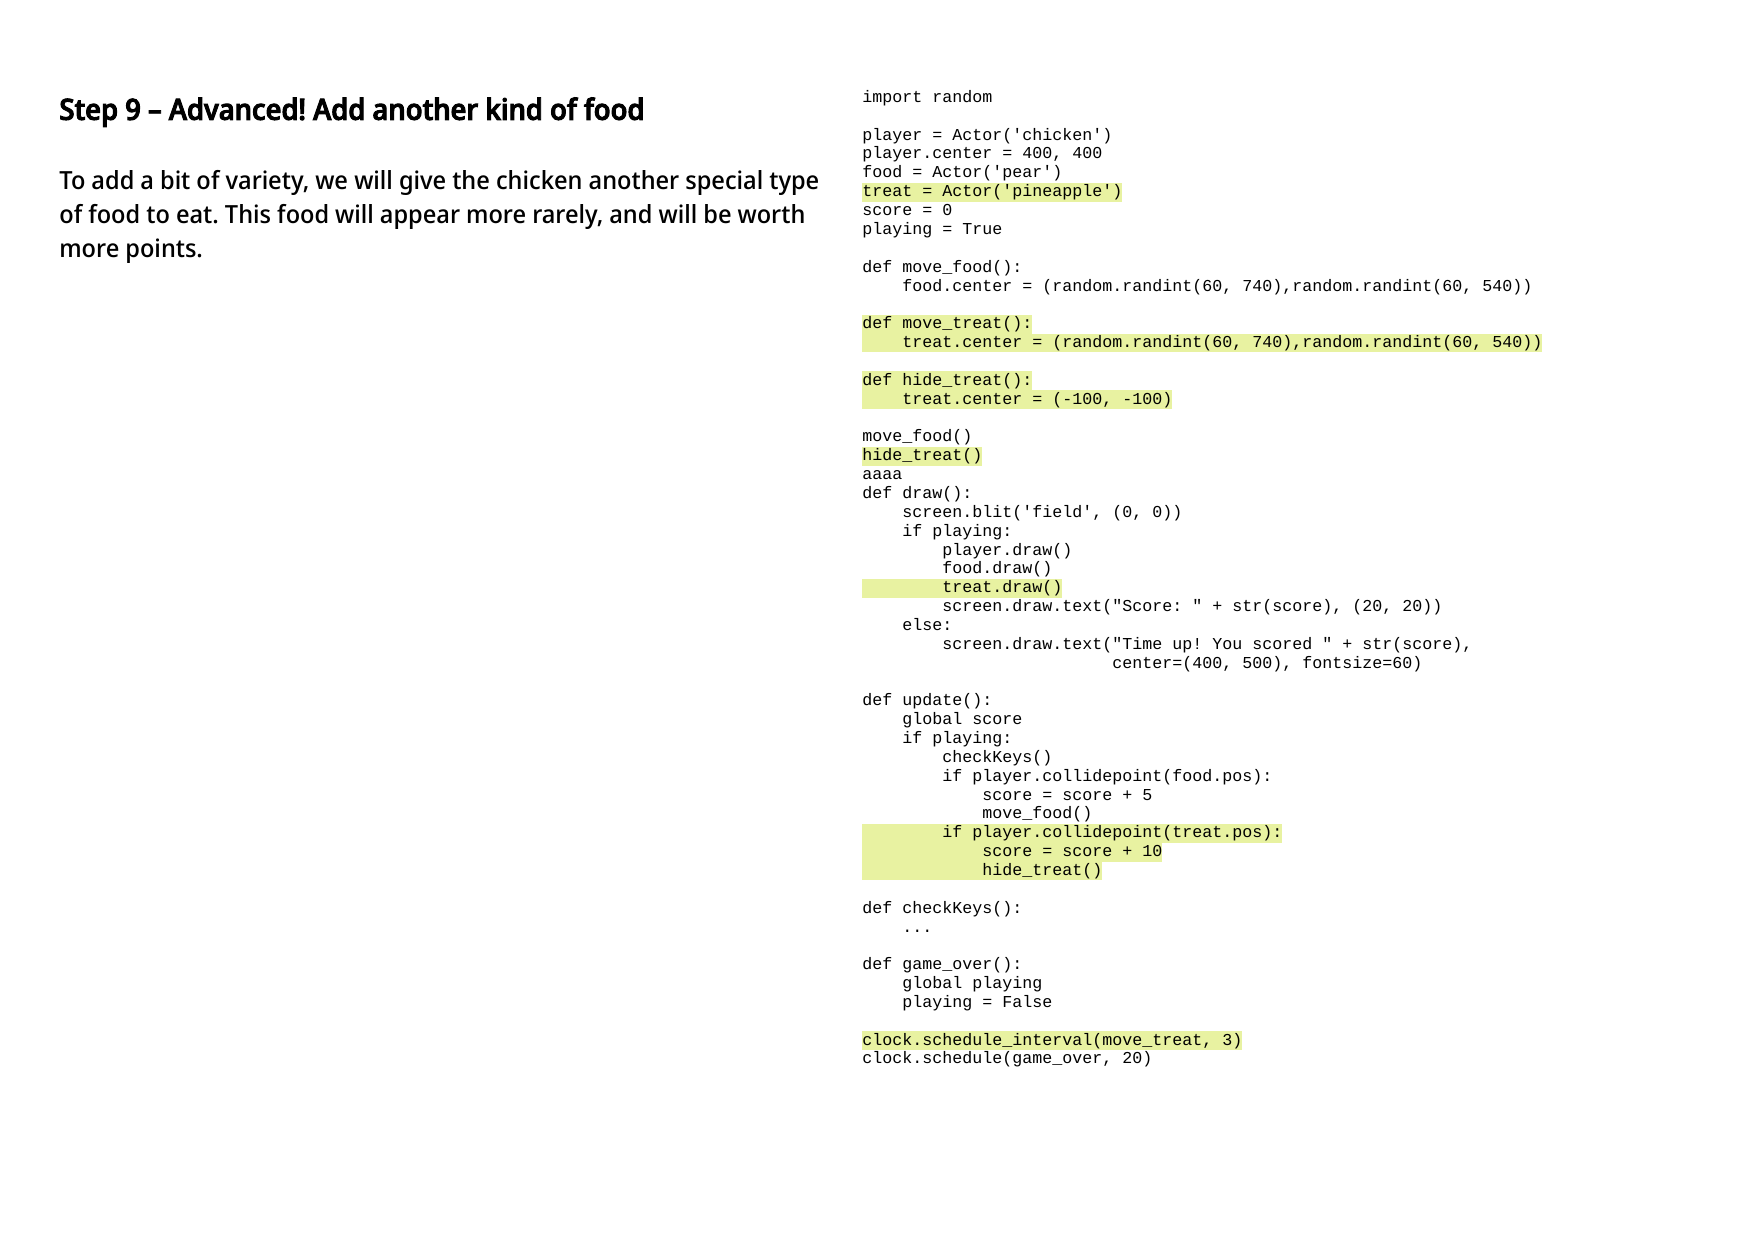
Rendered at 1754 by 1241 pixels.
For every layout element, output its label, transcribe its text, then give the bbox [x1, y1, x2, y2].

text aaaa [862, 466, 1636, 484]
text global playing [862, 975, 1636, 993]
text screen.draw.text("Score: " + str(score), (20, 20)) [862, 598, 1636, 616]
text def update(): [862, 692, 1636, 711]
text player.draw() [862, 541, 1636, 560]
text def move_food(): [862, 258, 1636, 277]
text move_food() [862, 805, 1636, 824]
text if player.collidepoint(food.pos): [862, 767, 1636, 786]
text global score [862, 711, 1636, 729]
text def hide_treat(): [862, 371, 1636, 390]
text clock.schedule_interval(move_treat, 3) [862, 1031, 1636, 1050]
text if player.collidepoint(treat.pos): [862, 824, 1636, 843]
text treat.center = (random.randint(60, 740),random.randint(60, 540)) [862, 334, 1636, 352]
text def move_treat(): [862, 315, 1636, 334]
text screen.blit('field', (0, 0)) [862, 503, 1636, 522]
text To add a bit of variety, we will give the chicken another special type of food to eat. This food will appear more rarely, and will be worth more points. [59, 162, 833, 264]
text if playing: [862, 729, 1636, 748]
text checkKeys() [862, 748, 1636, 767]
text score = score + 5 [862, 786, 1636, 805]
text def checkKeys(): [862, 899, 1636, 918]
text food.draw() [862, 560, 1636, 579]
text score = score + 10 [862, 843, 1636, 862]
text import random [862, 88, 1636, 107]
text if playing: [862, 522, 1636, 541]
text playing = False [862, 993, 1636, 1012]
text treat = Actor('pineapple') [862, 183, 1636, 202]
text hide_treat() [862, 862, 1636, 880]
text ... [862, 918, 1636, 937]
text screen.draw.text("Time up! You scored " + str(score), [862, 635, 1636, 654]
text Step 9 – Advanced! Add another kind of food [59, 88, 833, 128]
text food = Actor('pear') [862, 164, 1636, 183]
text playing = True [862, 221, 1636, 239]
text score = 0 [862, 202, 1636, 221]
text def draw(): [862, 484, 1636, 503]
text treat.center = (-100, -100) [862, 390, 1636, 409]
text player.center = 400, 400 [862, 145, 1636, 164]
text treat.draw() [862, 579, 1636, 598]
text else: [862, 616, 1636, 635]
text center=(400, 500), fontsize=60) [862, 654, 1636, 673]
text clock.schedule(game_over, 20) [862, 1050, 1636, 1069]
text player = Actor('chicken') [862, 126, 1636, 145]
text food.center = (random.randint(60, 740),random.randint(60, 540)) [862, 277, 1636, 296]
text hide_treat() [862, 447, 1636, 466]
text def game_over(): [862, 956, 1636, 975]
text move_food() [862, 428, 1636, 447]
